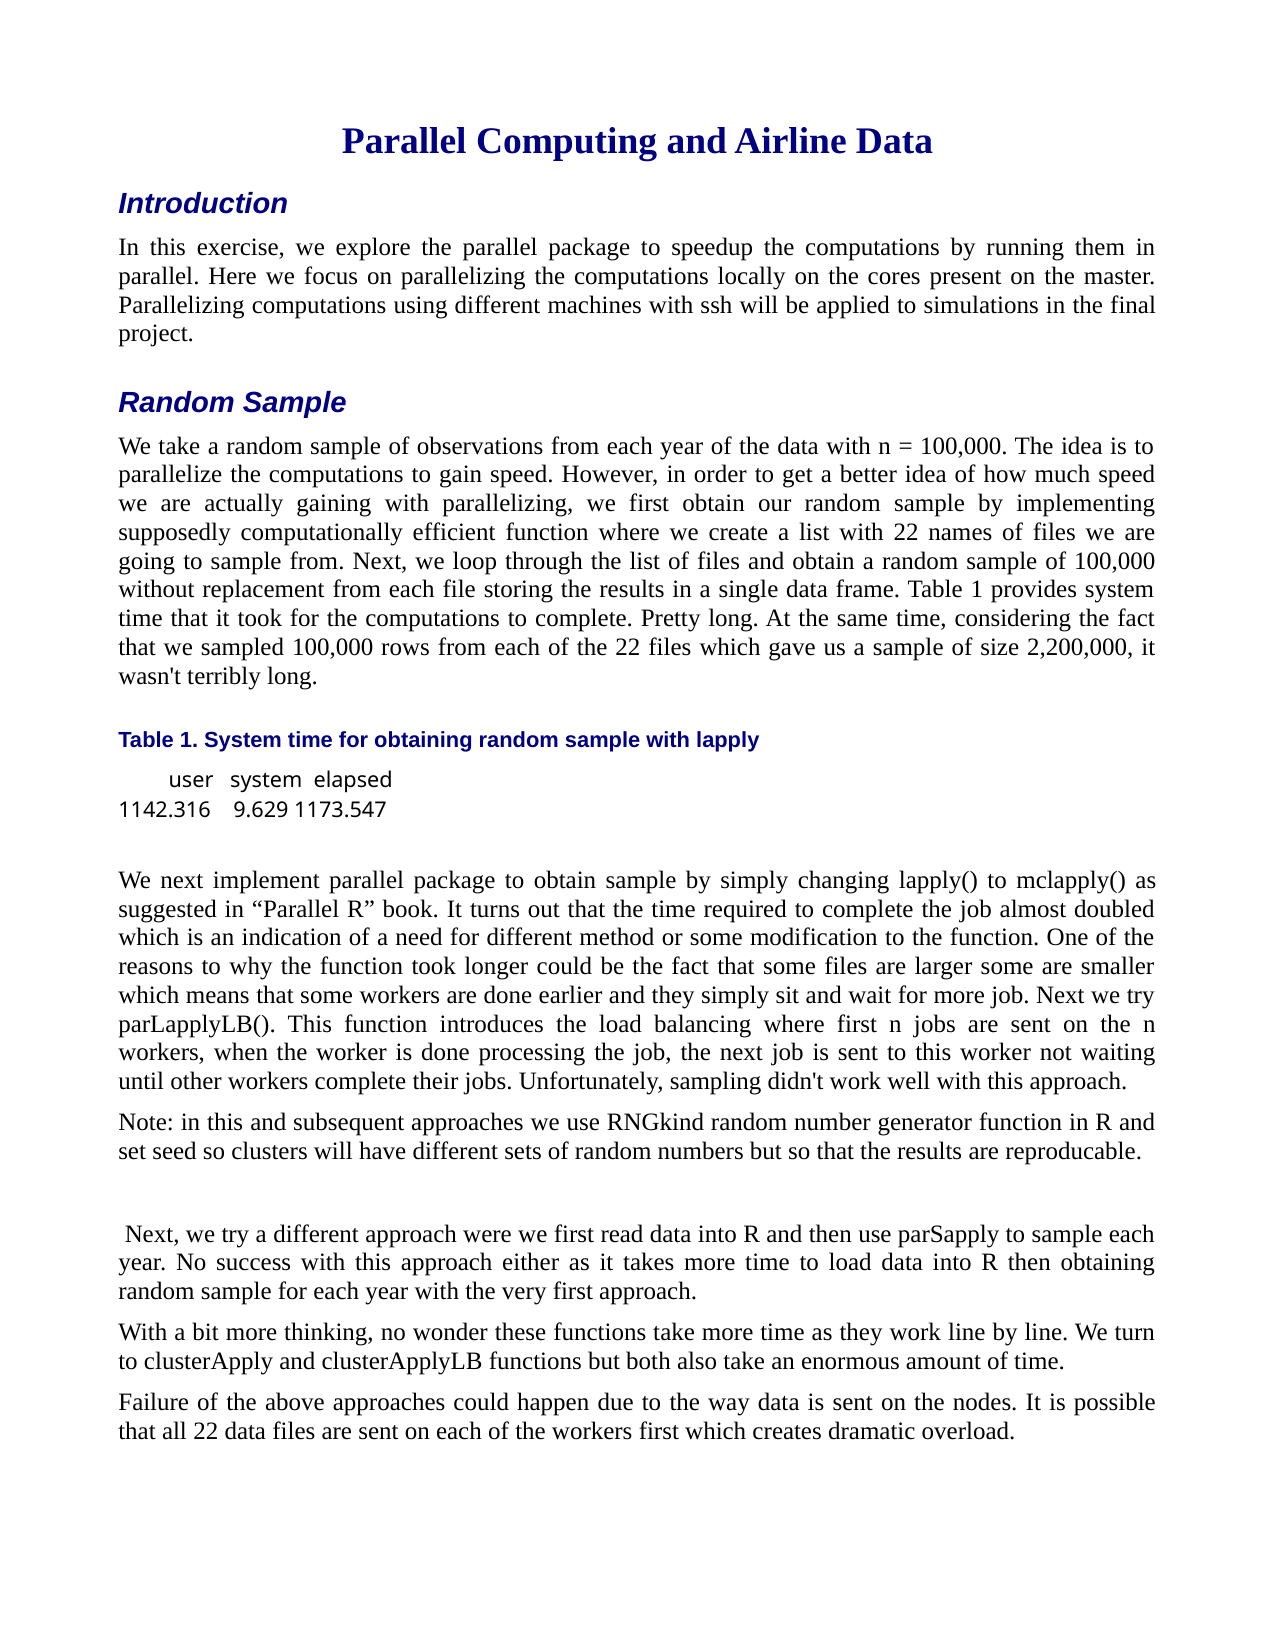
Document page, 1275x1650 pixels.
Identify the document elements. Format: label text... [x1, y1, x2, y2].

text user system elapsed [118, 765, 1157, 794]
title Parallel Computing and Airline Data [118, 118, 1157, 161]
text Note: in this and subsequent approaches we use RNGkind random number generator function in R and set seed so clusters will have different sets of random numbers but so that the results are reproducable. [118, 1107, 1157, 1165]
subtitle Random Sample [118, 385, 1157, 418]
text In this exercise, we explore the parallel package to speedup the computations by running them in parallel. Here we focus on parallelizing the computations locally on the cores present on the master. Parallelizing computations using different machines with ssh will be applied to simulations in the final project. [118, 232, 1157, 347]
text 1142.316 9.629 1173.547 [118, 794, 1157, 824]
text Failure of the above approaches could happen due to the way data is sent on the nodes. It is possible that all 22 data files are sent on each of the workers first which creates dramatic overload. [118, 1387, 1157, 1445]
text With a bit more thinking, no wonder these functions take more time as they work line by line. We turn to clusterApply and clusterApplyLB functions but both also take an enormous amount of time. [118, 1317, 1157, 1375]
subtitle Table 1. System time for obtaining random sample with lapply [118, 727, 1157, 752]
text We next implement parallel package to obtain sample by simply changing lapply() to mclapply() as suggested in “Parallel R” book. It turns out that the time required to complete the job almost doubled which is an indication of a need for different method or some modification to the function. One of the reasons to why the function took longer could be the fact that some files are larger some are smaller which means that some workers are done earlier and they simply sit and wait for more job. Next we try parLapplyLB(). This function introduces the load balancing where first n jobs are sent on the n workers, when the worker is done processing the job, the next job is sent to this worker not waiting until other workers complete their jobs. Unfortunately, sampling didn't work well with this approach. [118, 865, 1157, 1095]
text We take a random sample of observations from each year of the data with n = 100,000. The idea is to parallelize the computations to gain speed. However, in order to get a better idea of how much speed we are actually gaining with parallelizing, we first obtain our random sample by implementing supposedly computationally efficient function where we create a list with 22 names of files we are going to sample from. Next, we loop through the list of files and obtain a random sample of 100,000 without replacement from each file storing the results in a single data frame. Table 1 provides system time that it took for the computations to complete. Pretty long. At the same time, considering the fact that we sampled 100,000 rows from each of the 22 files which gave us a sample of size 2,200,000, it wasn't terribly long. [118, 431, 1157, 689]
subtitle Introduction [118, 186, 1157, 220]
text Next, we try a different approach were we first read data into R and then use parSapply to sample each year. No success with this approach either as it takes more time to load data into R then obtaining random sample for each year with the very first approach. [118, 1219, 1157, 1305]
